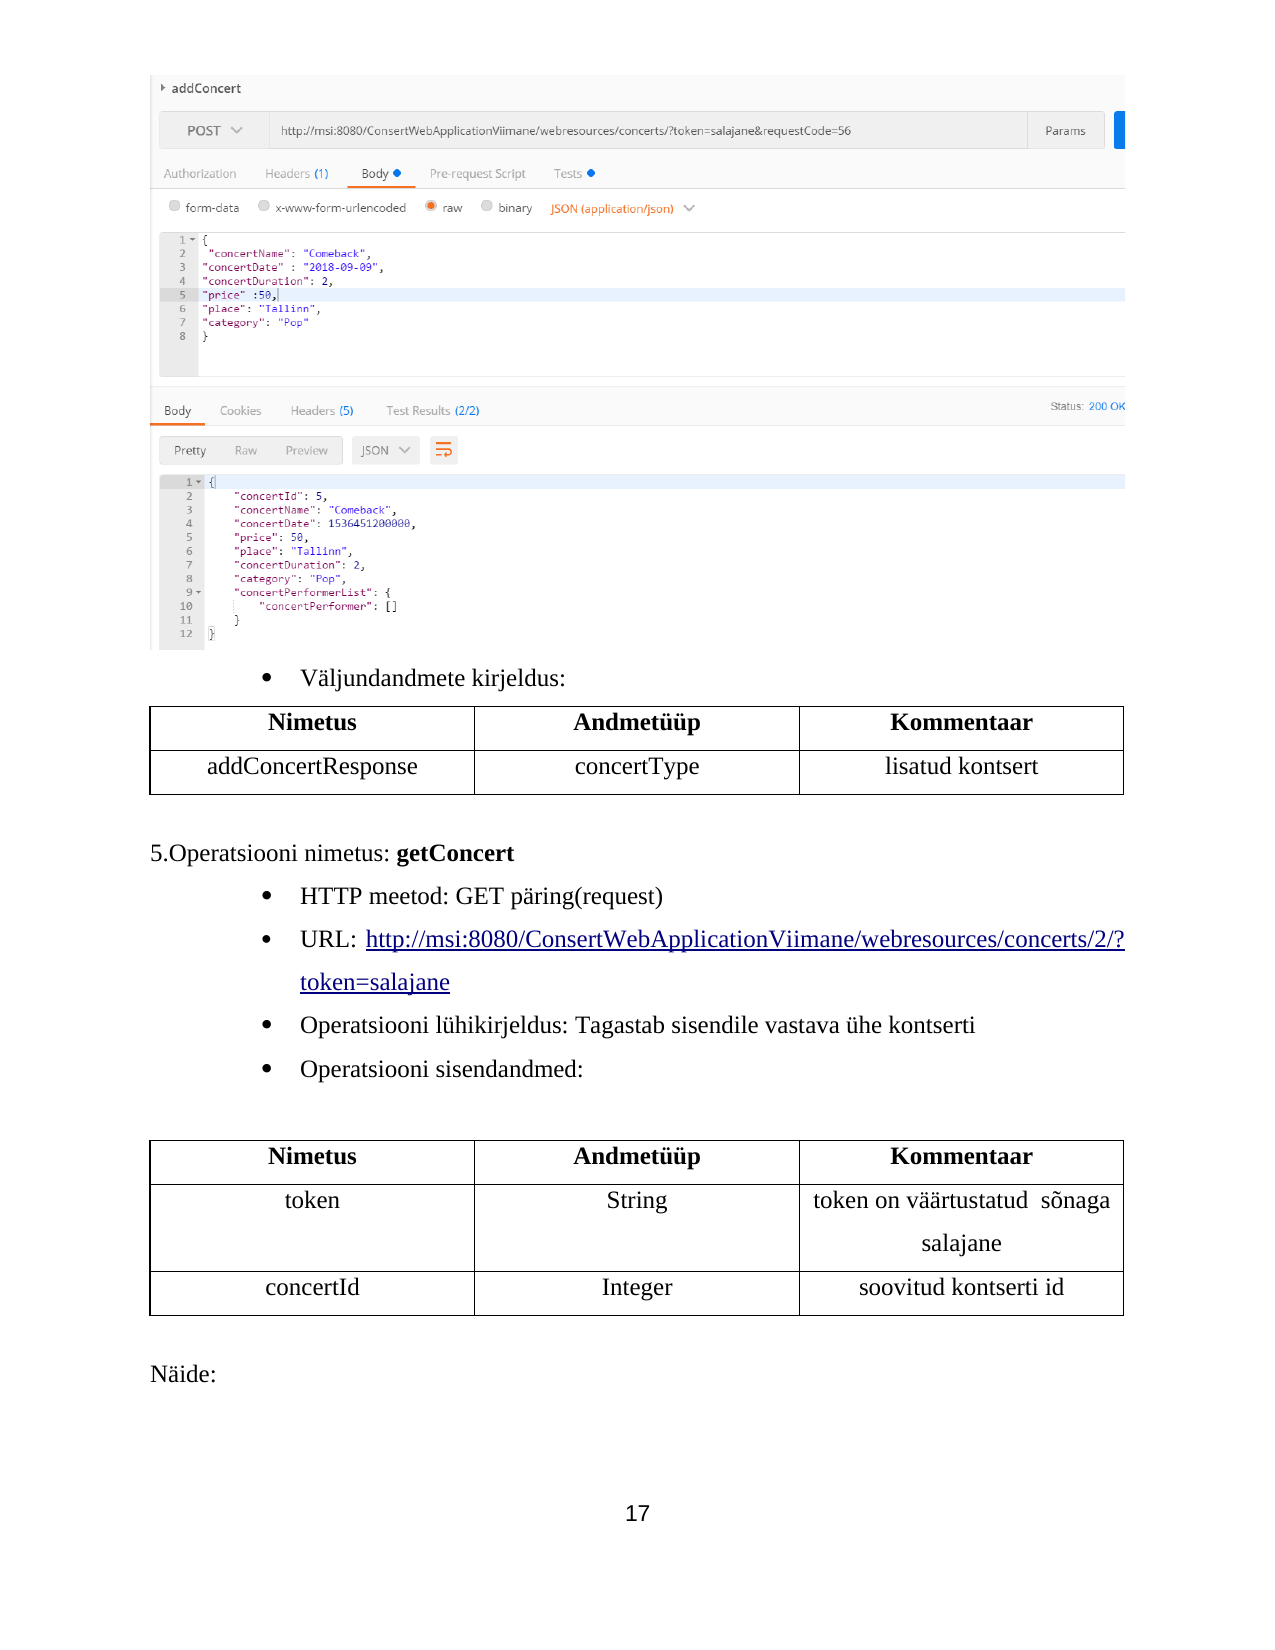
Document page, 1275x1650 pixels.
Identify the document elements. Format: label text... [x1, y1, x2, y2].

table_cell soovitud kontserti id [800, 1272, 1123, 1315]
list HTTP meetod: GET päring(request) [262, 881, 1125, 910]
table_cell token on väärtustatud sõnaga salajane [800, 1185, 1123, 1271]
table_header Kommentaar [800, 1141, 1123, 1184]
list Väljundandmete kirjeldus: [262, 663, 1125, 691]
table_header Nimetus [151, 707, 474, 750]
table_cell lisatud kontsert [800, 751, 1123, 794]
table_header Andmetüüp [475, 707, 799, 750]
table_header Kommentaar [800, 707, 1123, 750]
list Operatsiooni lühikirjeldus: Tagastab sisendile vastava ühe kontserti [262, 1011, 1125, 1039]
list URL: http://msi:8080/ConsertWebApplicationViimane/webresources/concerts/2/?token=salajane [262, 924, 1125, 996]
table_header Andmetüüp [475, 1141, 799, 1184]
table_cell Integer [475, 1272, 799, 1315]
table_header Nimetus [151, 1141, 474, 1184]
table_cell String [475, 1185, 799, 1271]
text Näide: [150, 1359, 1125, 1388]
table_cell token [151, 1185, 474, 1271]
text 5.Operatsiooni nimetus: getConcert [150, 838, 1125, 867]
table_cell concertType [475, 751, 799, 794]
list Operatsiooni sisendandmed: [262, 1054, 1125, 1082]
table_cell addConcertResponse [151, 751, 474, 794]
table_cell concertId [151, 1272, 474, 1315]
